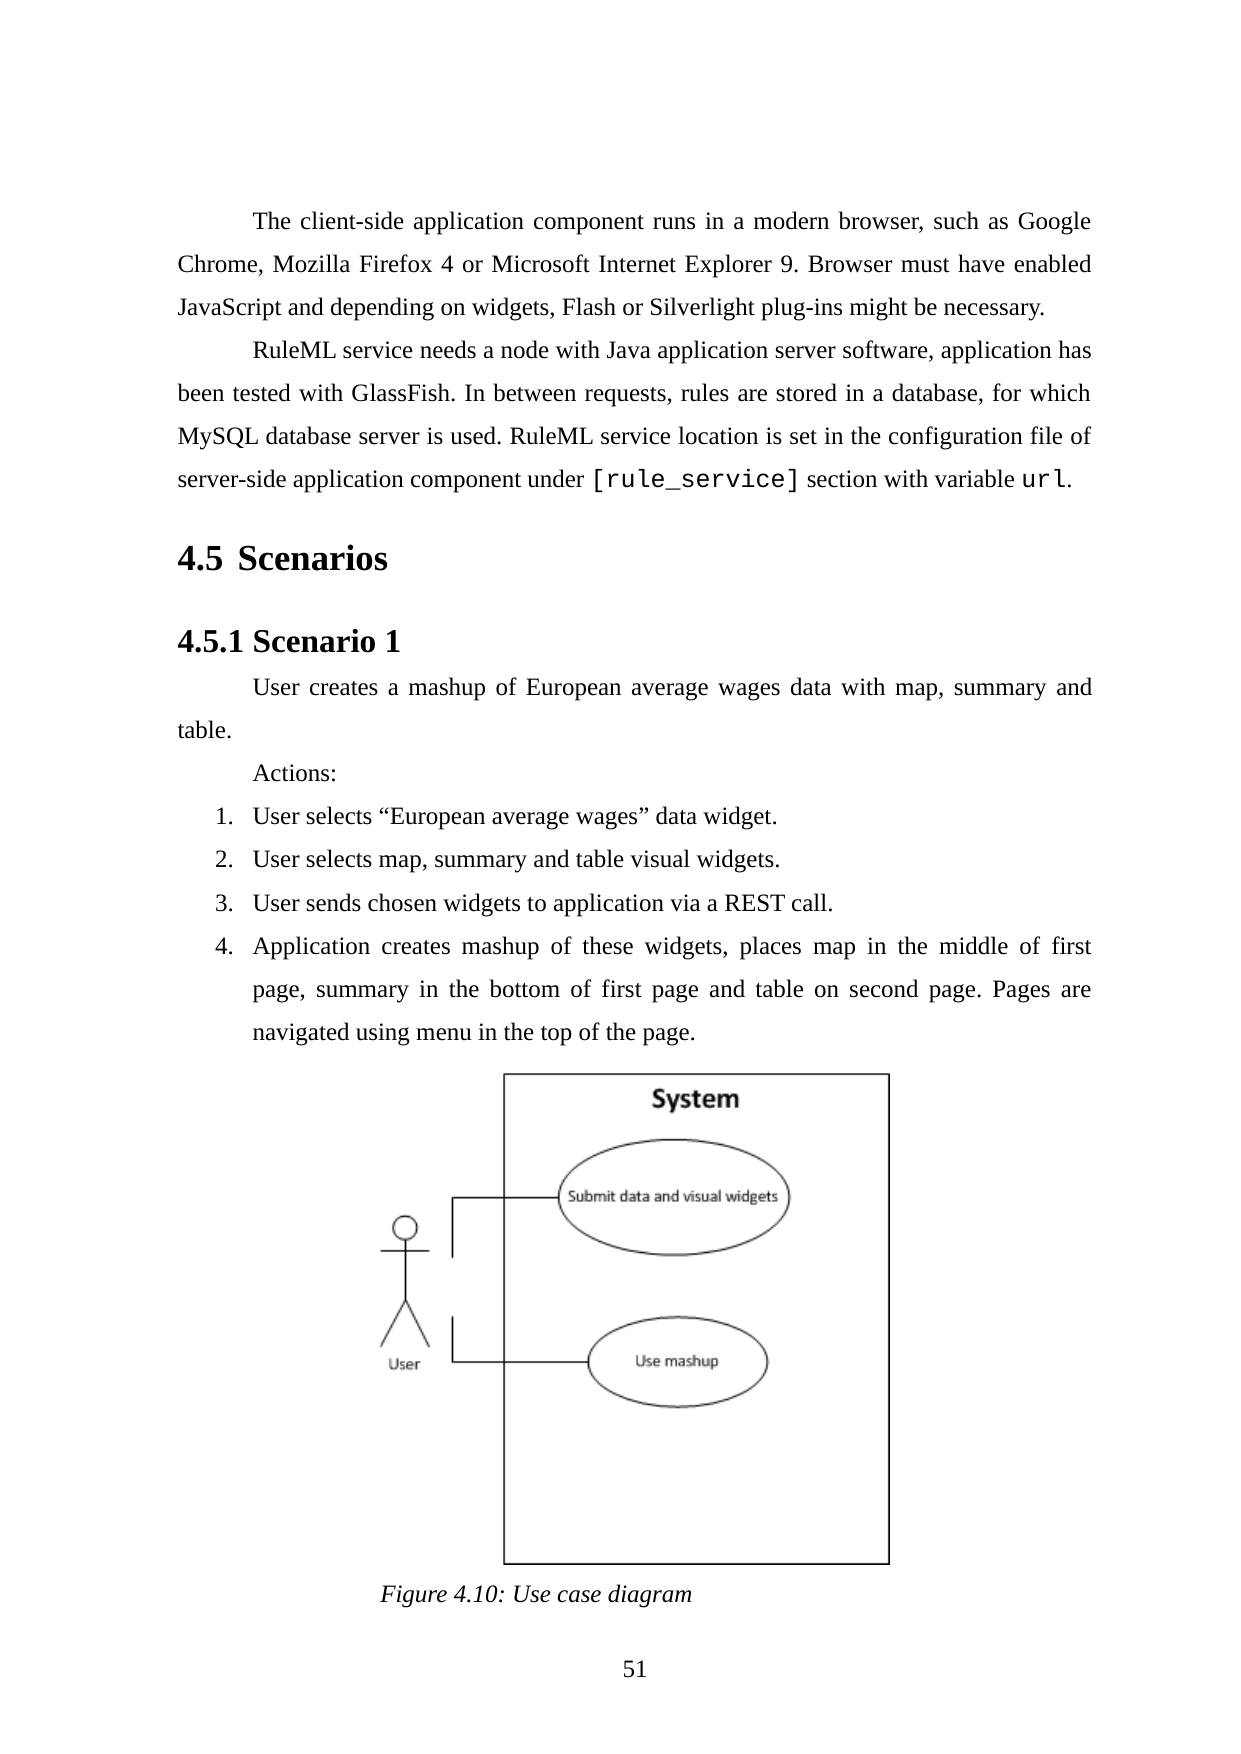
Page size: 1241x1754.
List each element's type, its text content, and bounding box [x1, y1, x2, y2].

text RuleML service needs a node with Java application server software, application has been tested with GlassFish. In between requests, rules are stored in a database, for which MySQL database server is used. RuleML service location is set in the configuration file of server-side application component under [rule_service] section with variable url. [177, 335, 1093, 495]
text The client-side application component runs in a modern browser, such as Google Chrome, Mozilla Firefox 4 or Microsoft Internet Explorer 9. Browser must have enabled JavaScript and depending on widgets, Flash or Silverlight plug-ins might be necessary. [177, 206, 1093, 321]
text Actions: [177, 758, 1093, 787]
list User selects map, summary and table visual widgets. [215, 844, 1093, 873]
picture [380, 1072, 890, 1565]
list User selects “European average wages” data widget. [215, 801, 1093, 830]
list User sends chosen widgets to application via a REST call. [215, 888, 1093, 916]
subtitle Scenario 1 [177, 621, 1093, 659]
list Application creates mashup of these widgets, places map in the middle of first page, summary in the bottom of first page and table on second page. Pages are navigated using menu in the top of the page. [215, 931, 1093, 1046]
text User creates a mashup of European average wages data with map, summary and table. [177, 672, 1093, 744]
text Figure 4.10: Use case diagram [380, 1565, 889, 1608]
subtitle Scenarios [177, 536, 1093, 578]
